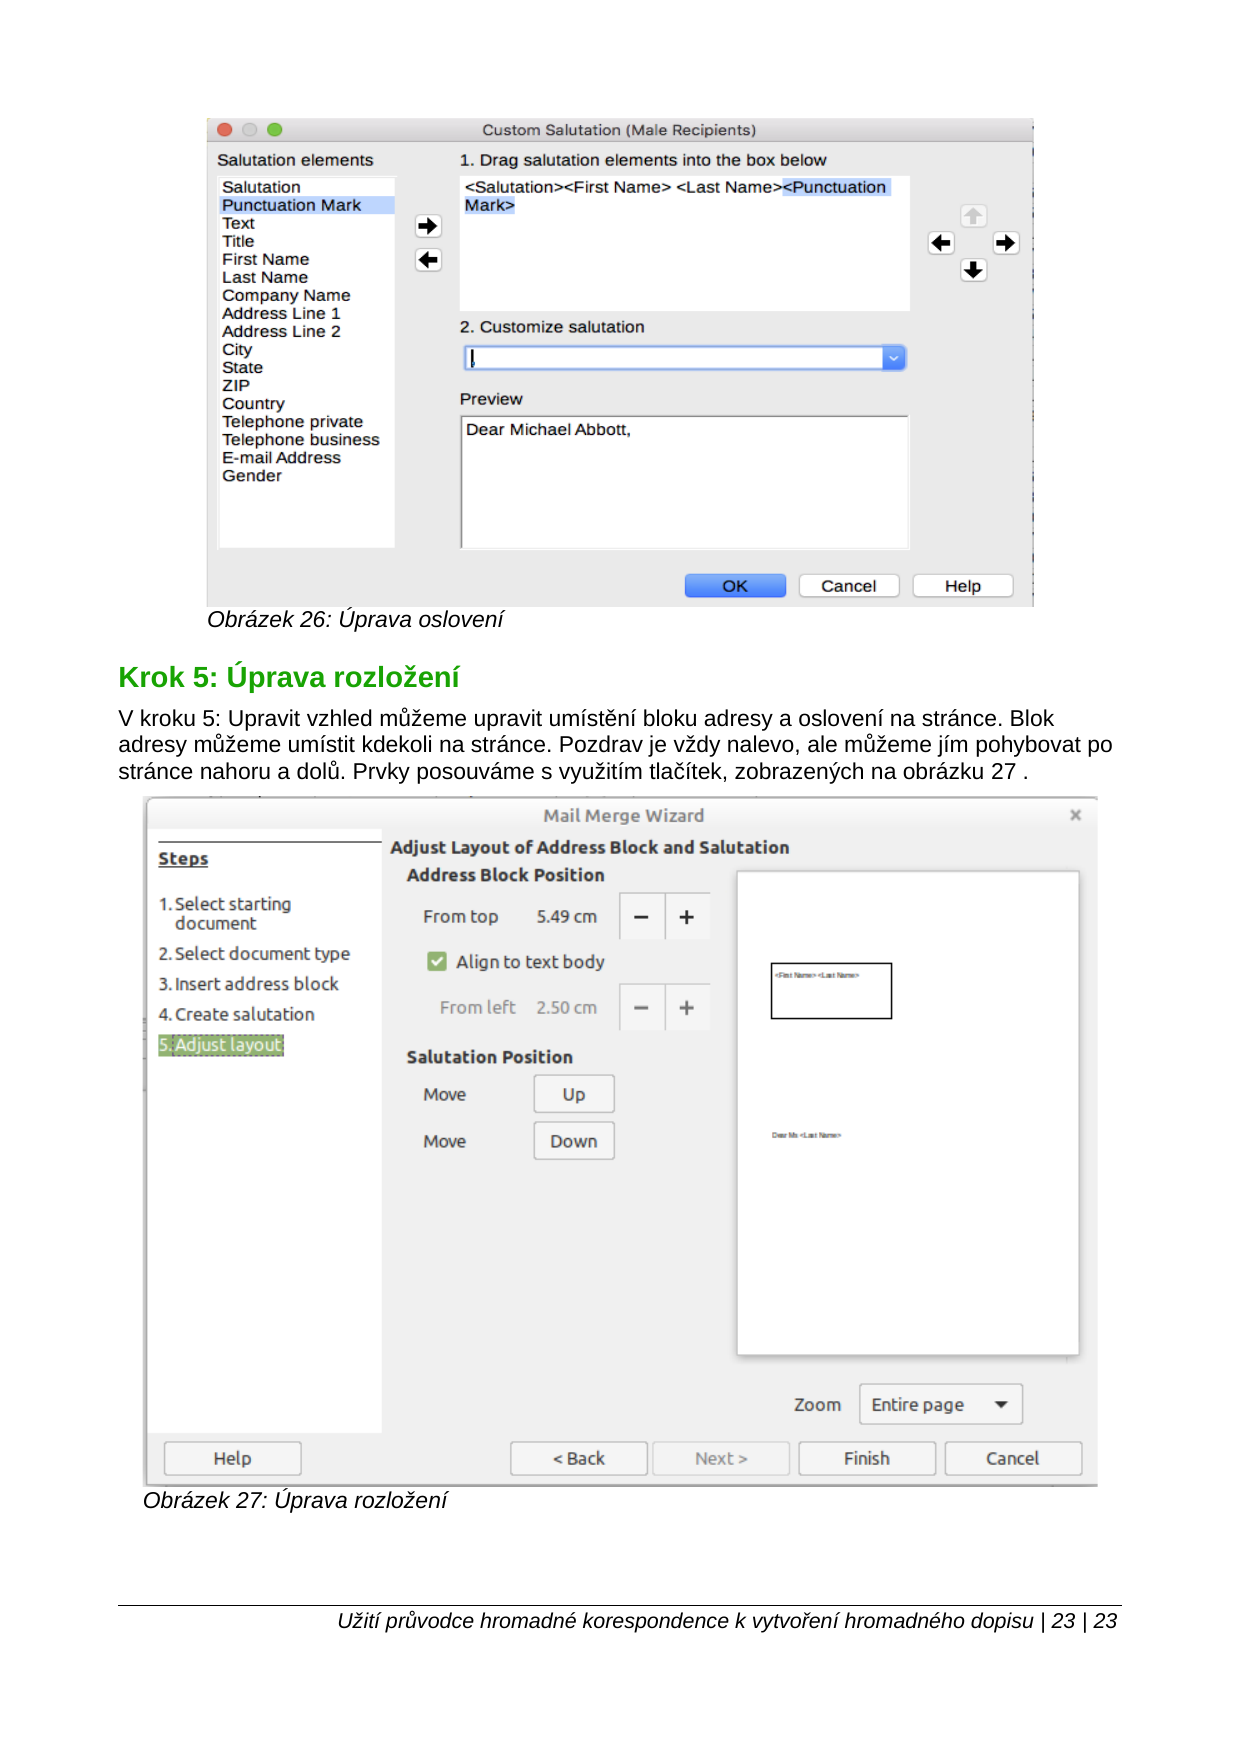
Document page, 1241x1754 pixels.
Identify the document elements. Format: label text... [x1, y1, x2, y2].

picture [206, 118, 1034, 607]
text Obrázek 27: Úprava rozložení [143, 1487, 1097, 1513]
text V kroku 5: Upravit vzhled můžeme upravit umístění bloku adresy a oslovení na stránce. Blok adresy můžeme umístit kdekoli na stránce. Pozdrav je vždy nalevo, ale můžeme jím pohybovat po stránce nahoru a dolů. Prvky posouváme s využitím tlačítek, zobrazených na obrázku 27 . [118, 705, 1122, 784]
picture [142, 796, 1098, 1487]
text Obrázek 26: Úprava oslovení [207, 607, 1033, 633]
subtitle Krok 5: Úprava rozložení [118, 660, 1122, 693]
